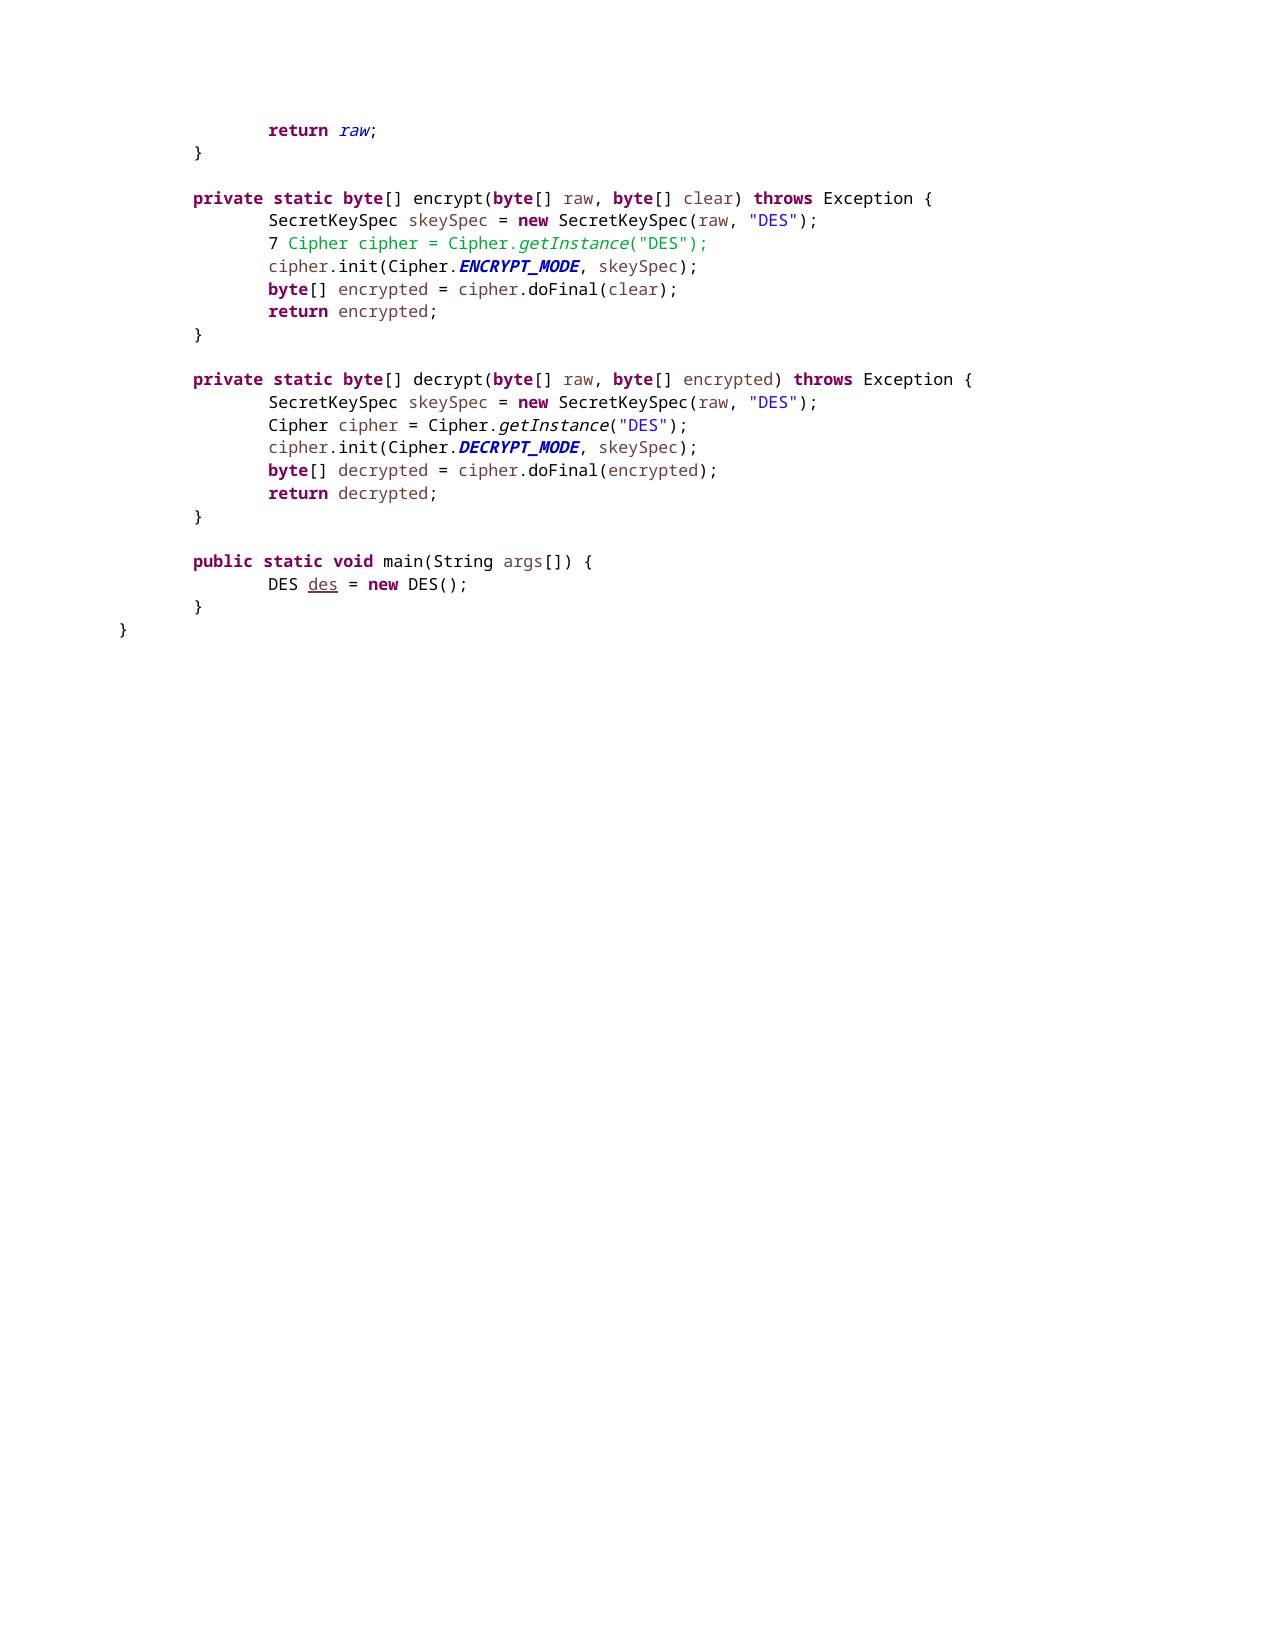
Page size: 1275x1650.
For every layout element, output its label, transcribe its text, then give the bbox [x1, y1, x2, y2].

text public static void main(String args[]) { [118, 549, 1157, 572]
text } [118, 504, 1157, 527]
text SecretKeySpec skeySpec = new SecretKeySpec(raw, "DES"); [118, 209, 1157, 232]
text byte[] encrypted = cipher.doFinal(clear); [118, 277, 1157, 300]
text return decrypted; [118, 481, 1157, 504]
text SecretKeySpec skeySpec = new SecretKeySpec(raw, "DES"); [118, 391, 1157, 413]
text return raw; [118, 118, 1157, 141]
text } [118, 595, 1157, 618]
text 7 Cipher cipher = Cipher.getInstance("DES"); [118, 232, 1157, 254]
text Cipher cipher = Cipher.getInstance("DES"); [118, 413, 1157, 436]
text cipher.init(Cipher.DECRYPT_MODE, skeySpec); [118, 436, 1157, 459]
text return encrypted; [118, 300, 1157, 322]
text } [118, 322, 1157, 345]
text byte[] decrypted = cipher.doFinal(encrypted); [118, 459, 1157, 481]
text } [118, 618, 1157, 640]
text private static byte[] encrypt(byte[] raw, byte[] clear) throws Exception { [118, 186, 1157, 209]
text private static byte[] decrypt(byte[] raw, byte[] encrypted) throws Exception { [118, 368, 1157, 391]
text } [118, 141, 1157, 163]
text cipher.init(Cipher.ENCRYPT_MODE, skeySpec); [118, 254, 1157, 277]
text DES des = new DES(); [118, 572, 1157, 595]
